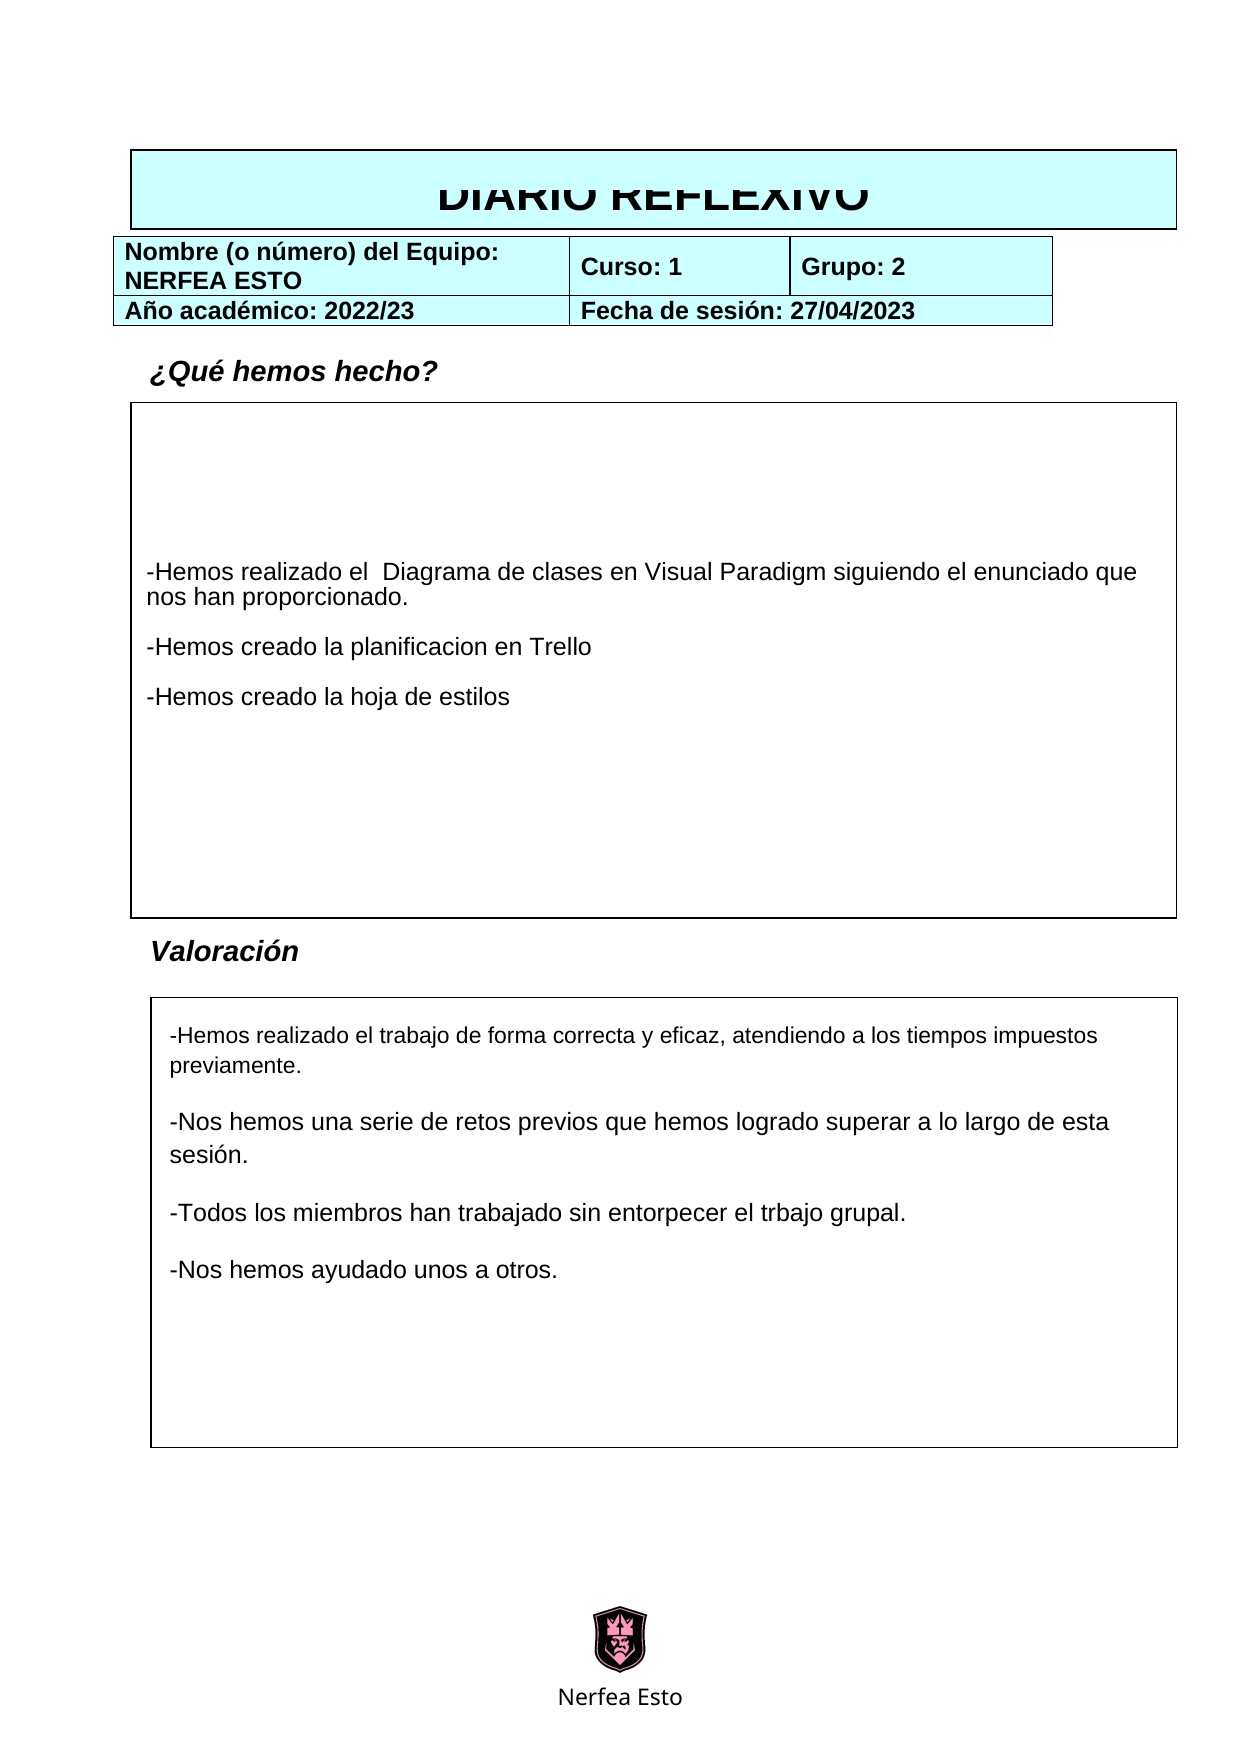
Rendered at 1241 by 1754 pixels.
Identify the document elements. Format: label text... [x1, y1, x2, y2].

table_cell Fecha de sesión: 27/04/2023 [570, 296, 1052, 324]
table_header Grupo: 2 [791, 237, 1052, 295]
table_cell Año académico: 2022/23 [114, 296, 569, 324]
table_header Nombre (o número) del Equipo: NERFEA ESTO [114, 237, 569, 295]
picture [551, 1601, 689, 1678]
text DIARIO REFLEXIVO [146, 190, 1162, 214]
text -Hemos realizado el Diagrama de clases en Visual Paradigm siguiendo el enunciado que nos han proporcionado. [146, 560, 1162, 610]
table_header Curso: 1 [570, 237, 789, 295]
text -Hemos creado la planificacion en Trello [146, 635, 1162, 660]
text ¿Qué hemos hecho? [150, 354, 1090, 388]
text Valoración [150, 934, 1090, 968]
text -Hemos creado la hoja de estilos [146, 685, 1162, 710]
